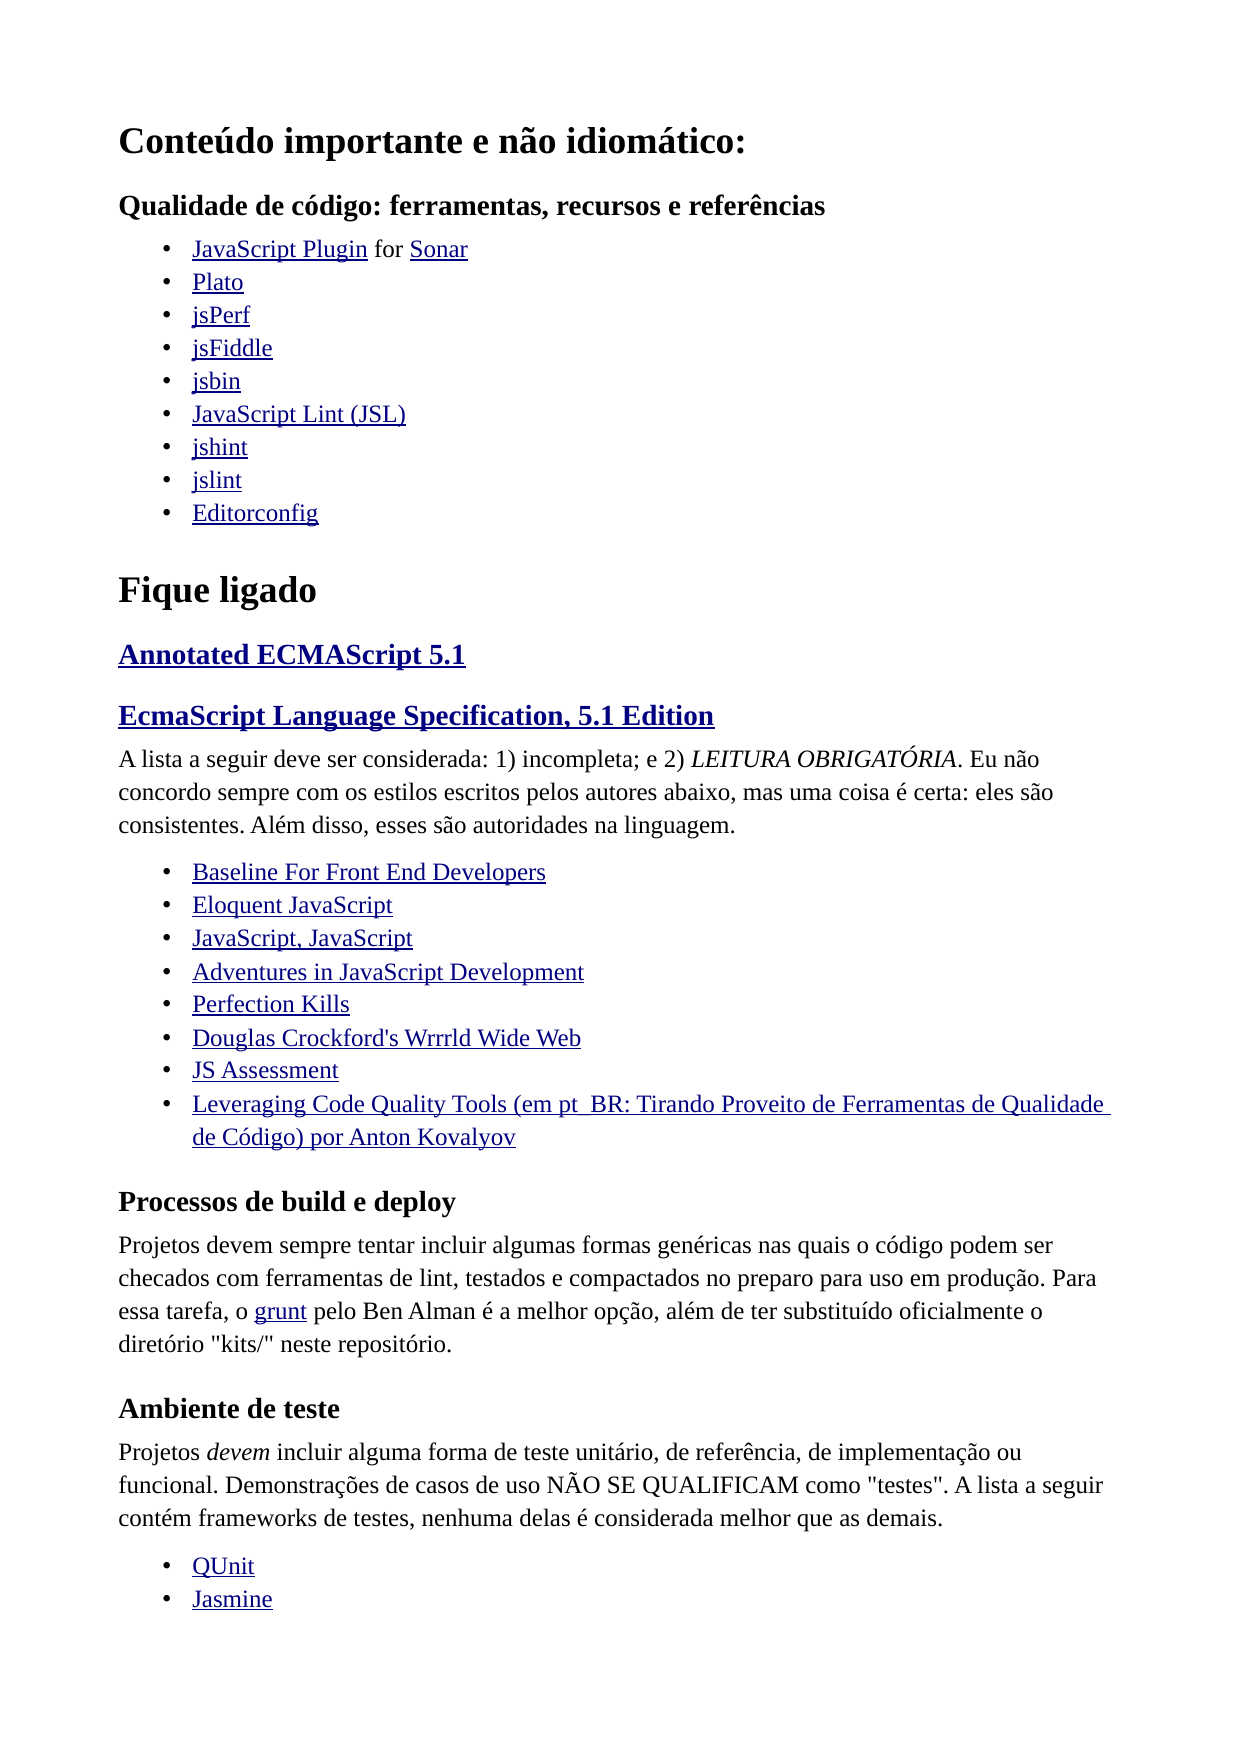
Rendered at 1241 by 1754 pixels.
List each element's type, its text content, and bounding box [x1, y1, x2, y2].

list jsPerf [162, 300, 1122, 329]
subtitle Ambiente de teste [118, 1391, 1122, 1425]
text A lista a seguir deve ser considerada: 1) incompleta; e 2) LEITURA OBRIGATÓRIA. Eu não concordo sempre com os estilos escritos pelos autores abaixo, mas uma coisa é certa: eles são consistentes. Além disso, esses são autoridades na linguagem. [118, 744, 1122, 839]
subtitle Qualidade de código: ferramentas, recursos e referências [118, 188, 1122, 222]
list Baseline For Front End Developers [162, 857, 1122, 886]
list JS Assessment [162, 1056, 1122, 1084]
list JavaScript Lint (JSL) [162, 399, 1122, 428]
list Adventures in JavaScript Development [162, 957, 1122, 985]
text Projetos devem incluir alguma forma de teste unitário, de referência, de implementação ou funcional. Demonstrações de casos de uso NÃO SE QUALIFICAM como "testes". A lista a seguir contém frameworks de testes, nenhuma delas é considerada melhor que as demais. [118, 1437, 1122, 1532]
subtitle Annotated ECMAScript 5.1 [118, 637, 1122, 671]
list QUnit [162, 1551, 1122, 1579]
list Jasmine [162, 1584, 1122, 1613]
text Projetos devem sempre tentar incluir algumas formas genéricas nas quais o código podem ser checados com ferramentas de lint, testados e compactados no preparo para uso em produção. Para essa tarefa, o grunt pelo Ben Alman é a melhor opção, além de ter substituído oficialmente o diretório "kits/" neste repositório. [118, 1230, 1122, 1358]
list jslint [162, 466, 1122, 494]
list Leveraging Code Quality Tools (em pt_BR: Tirando Proveito de Ferramentas de Qualidade de Código) por Anton Kovalyov [162, 1089, 1122, 1150]
subtitle Conteúdo importante e não idiomático: [118, 118, 1122, 161]
list jshint [162, 432, 1122, 461]
list JavaScript, JavaScript [162, 923, 1122, 952]
subtitle EcmaScript Language Specification, 5.1 Edition [118, 698, 1122, 731]
list Perfection Kills [162, 989, 1122, 1018]
list Douglas Crockford's Wrrrld Wide Web [162, 1023, 1122, 1051]
list JavaScript Plugin for Sonar [162, 234, 1122, 263]
list Plato [162, 267, 1122, 296]
list Eloquent JavaScript [162, 891, 1122, 919]
list jsFiddle [162, 333, 1122, 362]
subtitle Processos de build e deploy [118, 1184, 1122, 1217]
list jsbin [162, 366, 1122, 395]
subtitle Fique ligado [118, 567, 1122, 610]
list Editorconfig [162, 498, 1122, 527]
